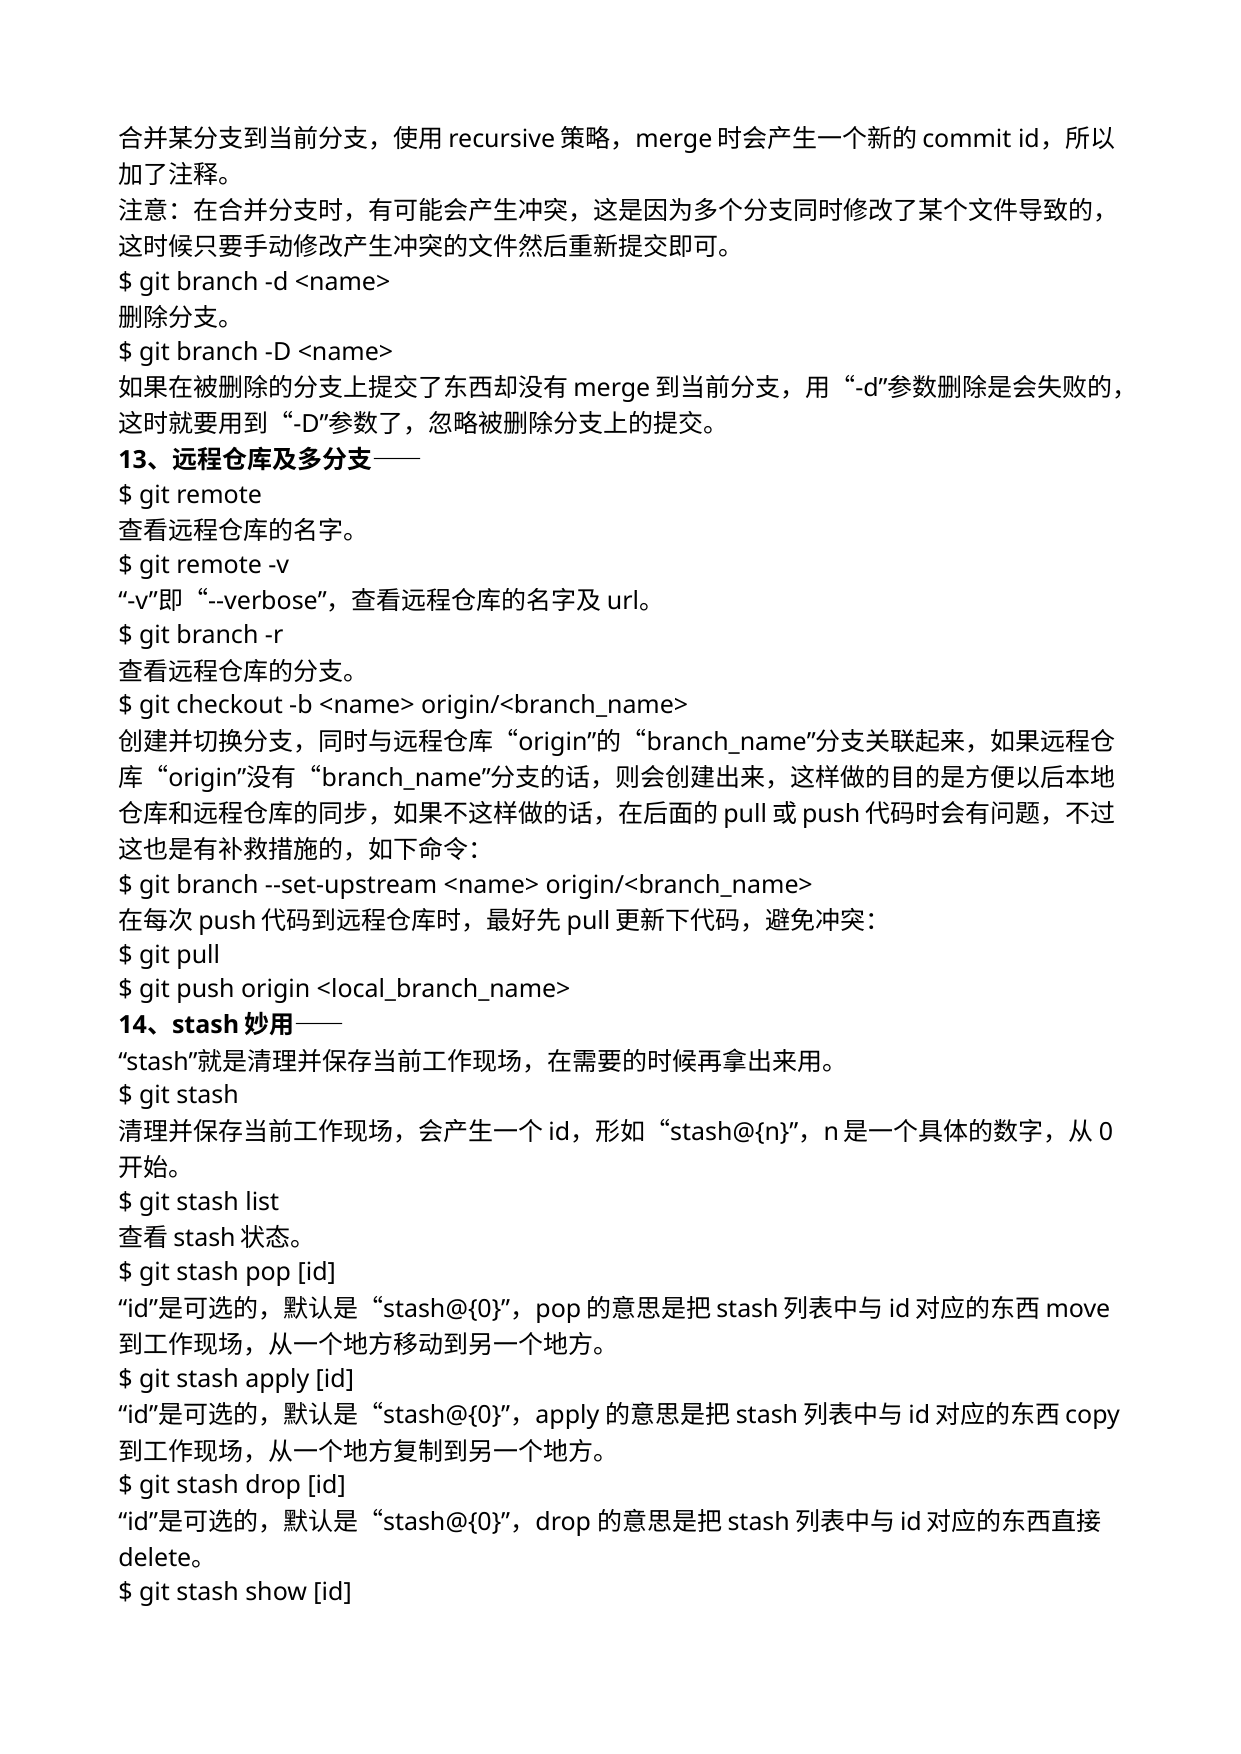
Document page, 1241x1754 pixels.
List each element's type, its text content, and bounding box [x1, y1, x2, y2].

text 注意：在合并分支时，有可能会产生冲突，这是因为多个分支同时修改了某个文件导致的，这时候只要手动修改产生冲突的文件然后重新提交即可。 [118, 191, 1122, 263]
text 创建并切换分支，同时与远程仓库“origin”的“branch_name”分支关联起来，如果远程仓库“origin”没有“branch_name”分支的话，则会创建出来，这样做的目的是方便以后本地仓库和远程仓库的同步，如果不这样做的话，在后面的pull或push代码时会有问题，不过这也是有补救措施的，如下命令： [118, 721, 1122, 866]
text “-v”即“--verbose”，查看远程仓库的名字及url。 [118, 581, 1122, 617]
text $ git pull [118, 937, 1122, 971]
text “id”是可选的，默认是“stash@{0}”，apply 的意思是把stash列表中与id对应的东西copy到工作现场，从一个地方复制到另一个地方。 [118, 1395, 1122, 1467]
text $ git remote [118, 476, 1122, 510]
text 14、stash妙用—— [118, 1005, 1122, 1041]
text 在每次push代码到远程仓库时，最好先pull更新下代码，避免冲突： [118, 900, 1122, 937]
text $ git remote -v [118, 547, 1122, 581]
text 如果在被删除的分支上提交了东西却没有merge到当前分支，用“-d”参数删除是会失败的，这时就要用到“-D”参数了，忽略被删除分支上的提交。 [118, 367, 1122, 440]
text “stash”就是清理并保存当前工作现场，在需要的时候再拿出来用。 [118, 1041, 1122, 1077]
text $ git branch -d <name> [118, 263, 1122, 297]
text $ git checkout -b <name> origin/<branch_name> [118, 687, 1122, 721]
text $ git stash [118, 1077, 1122, 1111]
text 查看远程仓库的分支。 [118, 651, 1122, 687]
text 查看远程仓库的名字。 [118, 510, 1122, 547]
text 合并某分支到当前分支，使用recursive策略，merge时会产生一个新的commit id，所以加了注释。 [118, 118, 1122, 191]
text $ git stash apply [id] [118, 1361, 1122, 1395]
text 删除分支。 [118, 297, 1122, 333]
text $ git stash pop [id] [118, 1254, 1122, 1288]
text $ git stash drop [id] [118, 1467, 1122, 1501]
text $ git stash list [118, 1184, 1122, 1218]
text $ git stash show [id] [118, 1574, 1122, 1608]
text $ git branch -D <name> [118, 333, 1122, 367]
text $ git branch -r [118, 617, 1122, 651]
text 查看stash状态。 [118, 1218, 1122, 1254]
text “id”是可选的，默认是“stash@{0}”，drop 的意思是把stash列表中与id对应的东西直接delete。 [118, 1501, 1122, 1574]
text “id”是可选的，默认是“stash@{0}”，pop的意思是把stash列表中与id对应的东西move到工作现场，从一个地方移动到另一个地方。 [118, 1288, 1122, 1361]
text $ git push origin <local_branch_name> [118, 971, 1122, 1005]
text 清理并保存当前工作现场，会产生一个id，形如“stash@{n}”，n是一个具体的数字，从0开始。 [118, 1111, 1122, 1184]
text 13、远程仓库及多分支—— [118, 440, 1122, 476]
text $ git branch --set-upstream <name> origin/<branch_name> [118, 866, 1122, 900]
